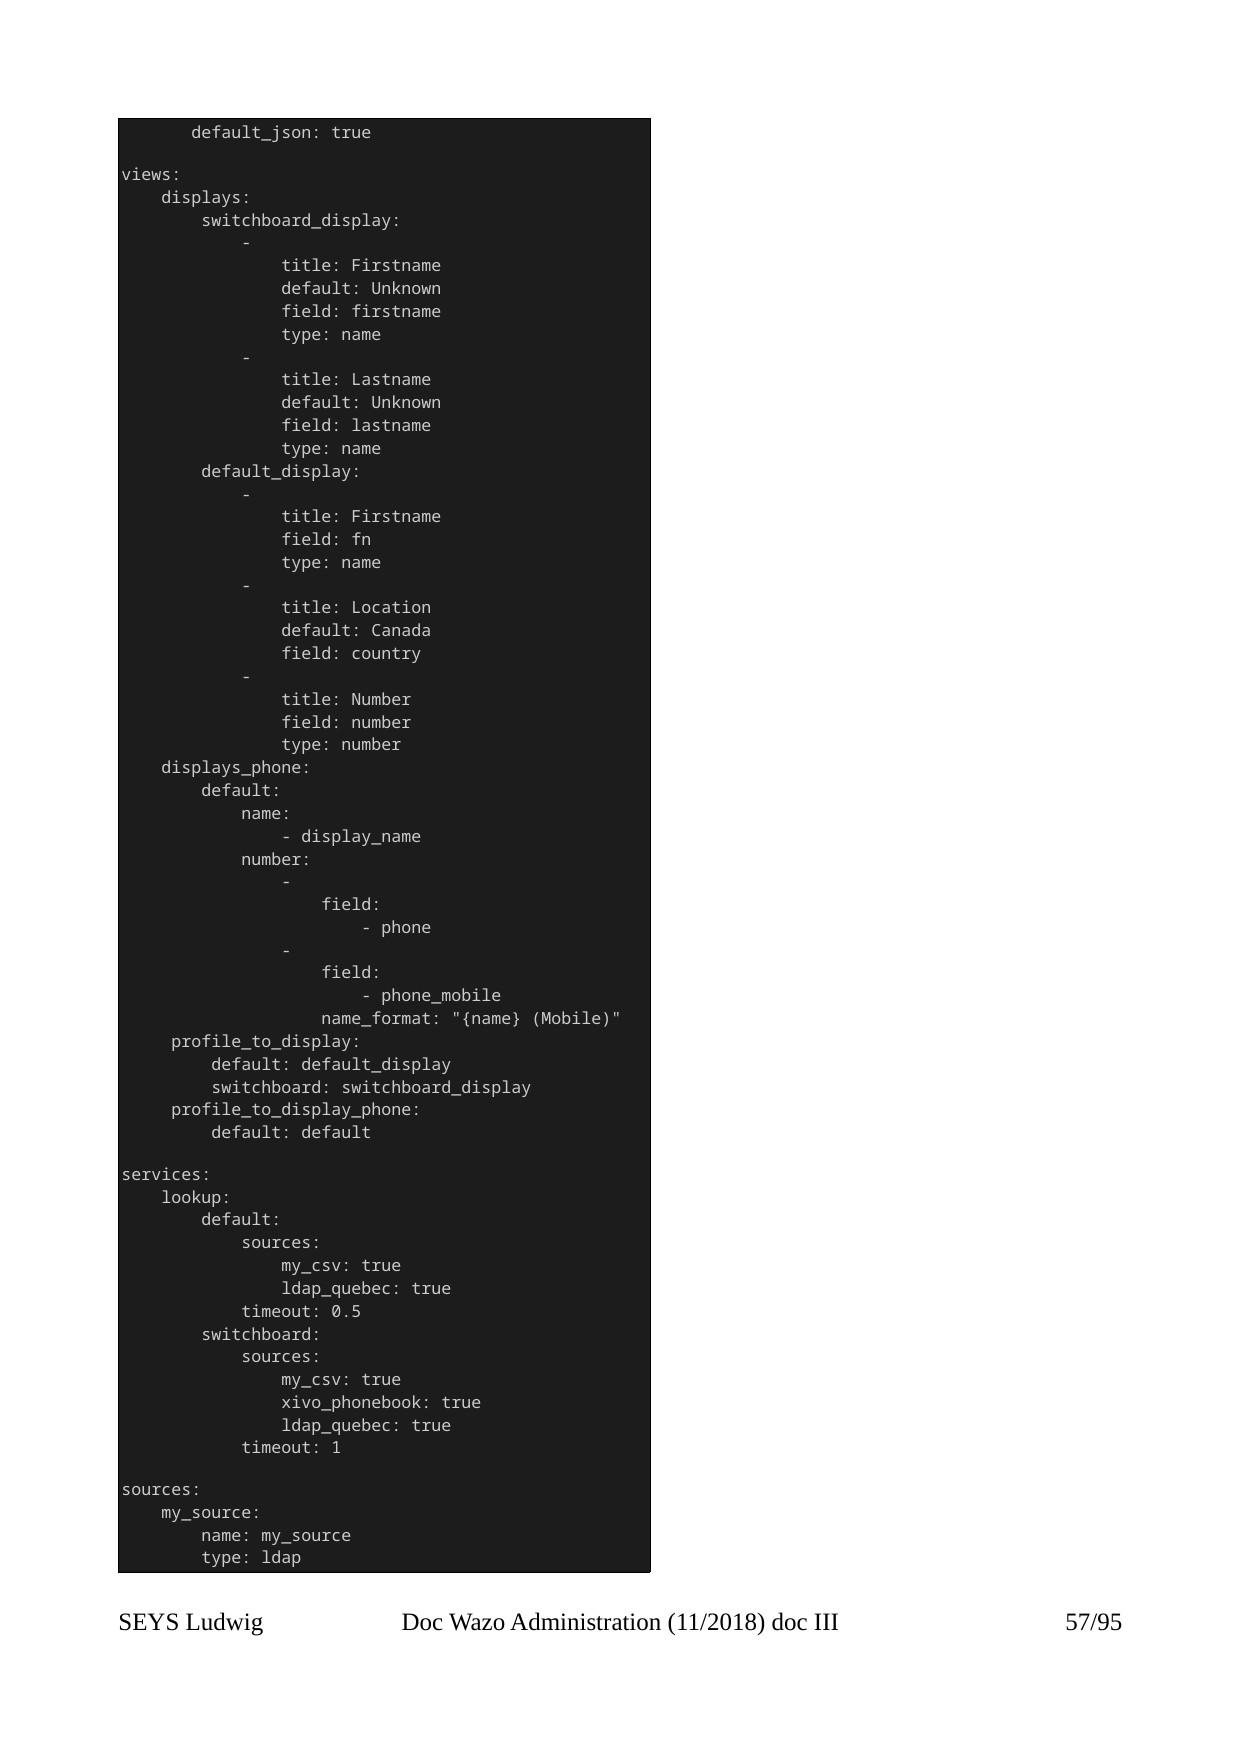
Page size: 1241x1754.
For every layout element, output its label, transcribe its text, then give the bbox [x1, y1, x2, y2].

text sources: [119, 1475, 650, 1497]
text - [119, 935, 650, 958]
text sources: [119, 1342, 650, 1365]
text xivo_phonebook: true [119, 1387, 650, 1410]
text type: name [119, 319, 650, 342]
text - [119, 342, 650, 365]
text default: [119, 776, 650, 798]
text - [119, 570, 650, 593]
text ldap_quebec: true [119, 1273, 650, 1296]
text sources: [119, 1228, 650, 1251]
text default: Unknown [119, 388, 650, 411]
text title: Location [119, 593, 650, 616]
text name: [119, 798, 650, 821]
text field: [119, 890, 650, 912]
text field: [119, 958, 650, 981]
text default_display: [119, 456, 650, 479]
text default: Canada [119, 616, 650, 639]
text default: [119, 1205, 650, 1228]
text switchboard: [119, 1319, 650, 1342]
text type: name [119, 547, 650, 570]
text timeout: 0.5 [119, 1296, 650, 1319]
text my_csv: true [119, 1251, 650, 1273]
text lookup: [119, 1182, 650, 1205]
text - [119, 479, 650, 502]
text services: [119, 1159, 650, 1182]
text field: lastname [119, 411, 650, 433]
text - [119, 228, 650, 251]
text title: Firstname [119, 502, 650, 525]
text title: Number [119, 684, 650, 707]
text default: Unknown [119, 274, 650, 297]
text field: country [119, 639, 650, 662]
text displays: [119, 182, 650, 205]
text - phone_mobile [119, 981, 650, 1004]
text title: Firstname [119, 251, 650, 274]
text field: fn [119, 525, 650, 547]
text profile_to_display: [119, 1027, 650, 1049]
text views: [119, 160, 650, 182]
text switchboard: switchboard_display [119, 1072, 650, 1095]
text my_csv: true [119, 1365, 650, 1387]
text type: number [119, 730, 650, 753]
text name: my_source [119, 1520, 650, 1543]
text timeout: 1 [119, 1433, 650, 1456]
text default: default [119, 1118, 650, 1141]
text - phone [119, 912, 650, 935]
text - [119, 867, 650, 890]
text displays_phone: [119, 753, 650, 776]
text default_json: true [119, 119, 650, 141]
text default: default_display [119, 1049, 650, 1072]
text ldap_quebec: true [119, 1410, 650, 1433]
text title: Lastname [119, 365, 650, 388]
text switchboard_display: [119, 205, 650, 228]
text field: firstname [119, 297, 650, 319]
text - display_name [119, 821, 650, 844]
text profile_to_display_phone: [119, 1095, 650, 1118]
text field: number [119, 707, 650, 730]
text number: [119, 844, 650, 867]
text - [119, 662, 650, 684]
text name_format: "{name} (Mobile)" [119, 1004, 650, 1027]
text type: ldap [119, 1543, 650, 1572]
text type: name [119, 433, 650, 456]
text my_source: [119, 1497, 650, 1520]
